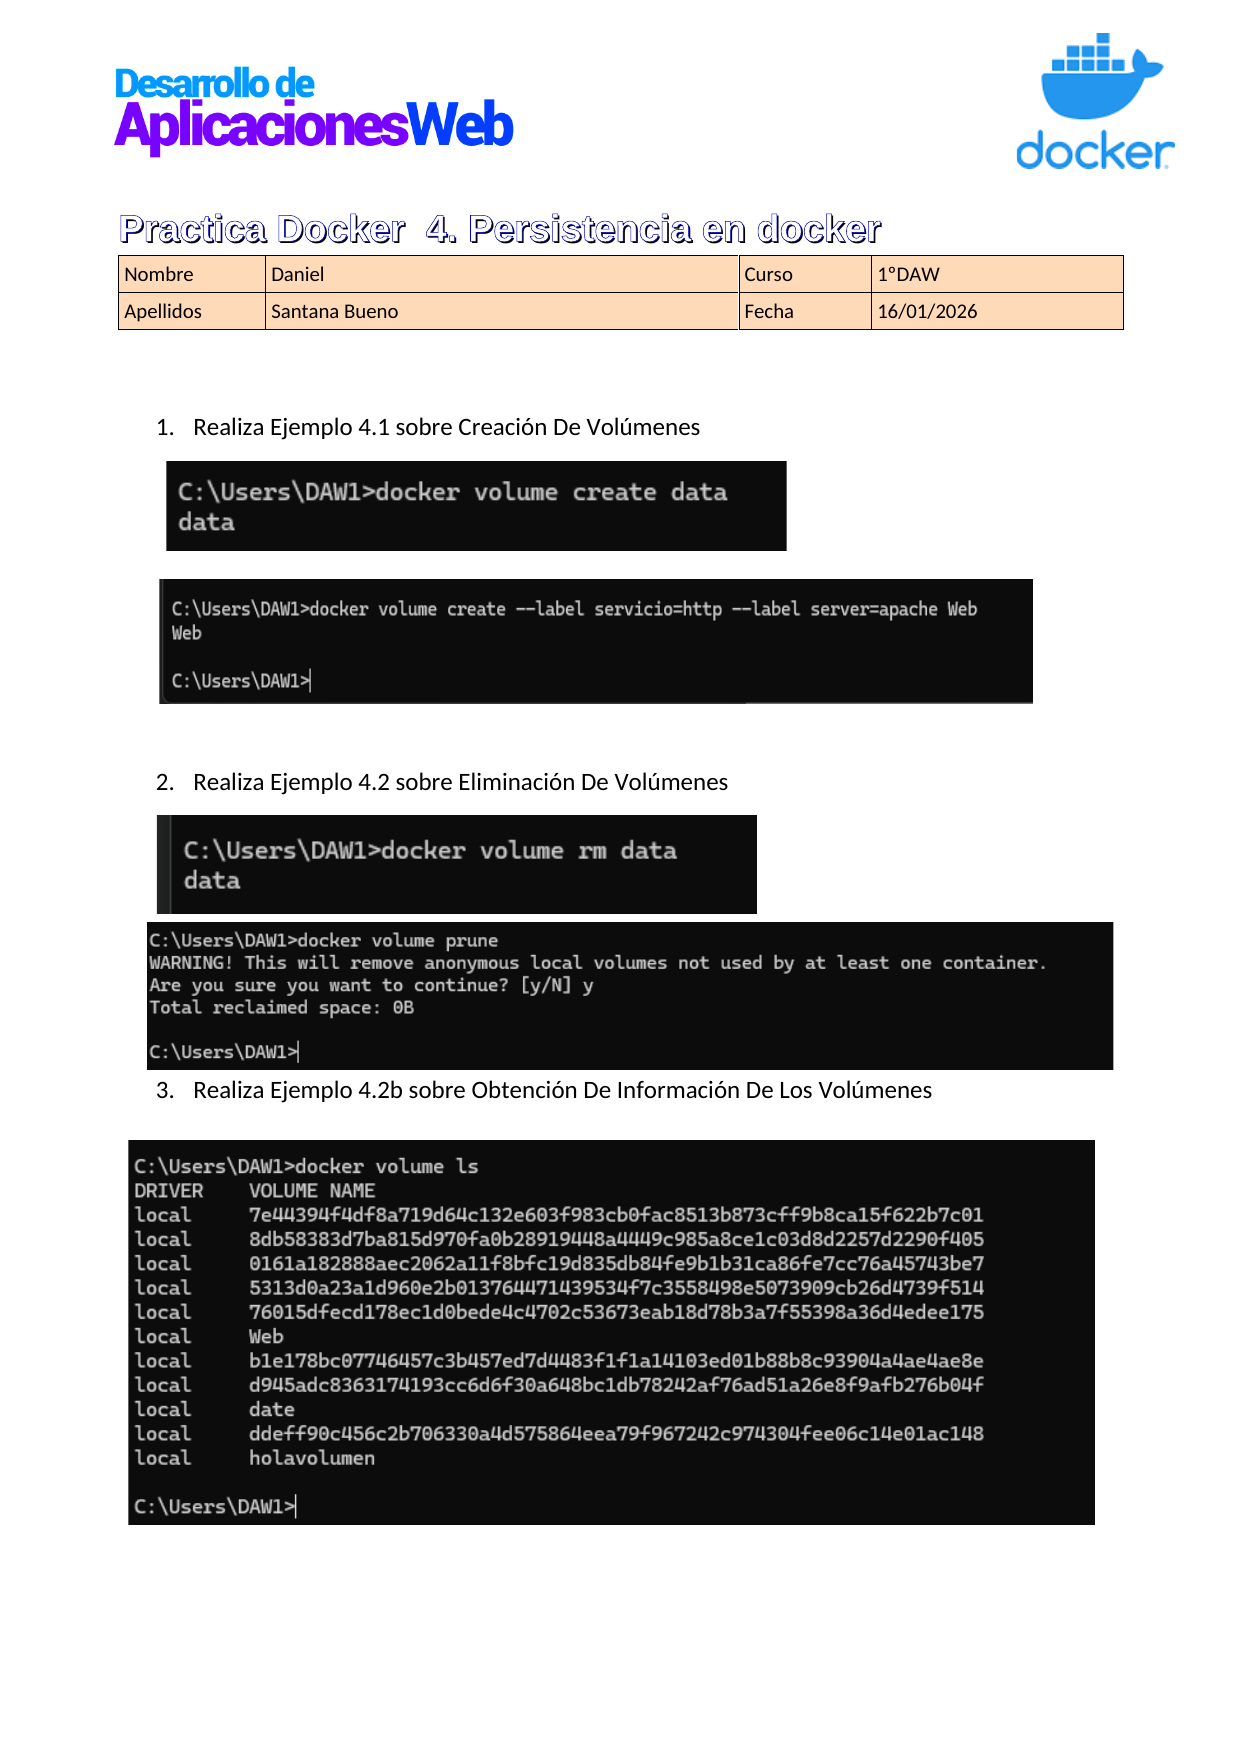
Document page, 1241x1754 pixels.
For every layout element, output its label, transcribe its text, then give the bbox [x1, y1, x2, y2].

list Realiza Ejemplo 4.2 sobre Eliminación De Volúmenes [156, 766, 1122, 797]
table_cell 16/01/2026 [872, 293, 1123, 329]
picture [128, 1140, 1095, 1525]
picture [147, 922, 1114, 1070]
subtitle Practica Docker 4. Persistencia en docker [118, 206, 1122, 249]
picture [100, 63, 521, 161]
table_header Daniel [266, 256, 738, 292]
table_header Curso [740, 256, 871, 292]
picture [1016, 33, 1176, 169]
picture [166, 461, 787, 551]
table_cell Apellidos [119, 293, 265, 329]
table_cell Santana Bueno [266, 293, 738, 329]
list Realiza Ejemplo 4.2b sobre Obtención De Información De Los Volúmenes [156, 942, 1122, 1105]
picture [159, 579, 1033, 704]
table_cell Fecha [740, 293, 871, 329]
table_header Nombre [119, 256, 265, 292]
table_header 1ºDAW [872, 256, 1123, 292]
list Realiza Ejemplo 4.1 sobre Creación De Volúmenes [156, 411, 1122, 441]
picture [156, 815, 757, 914]
